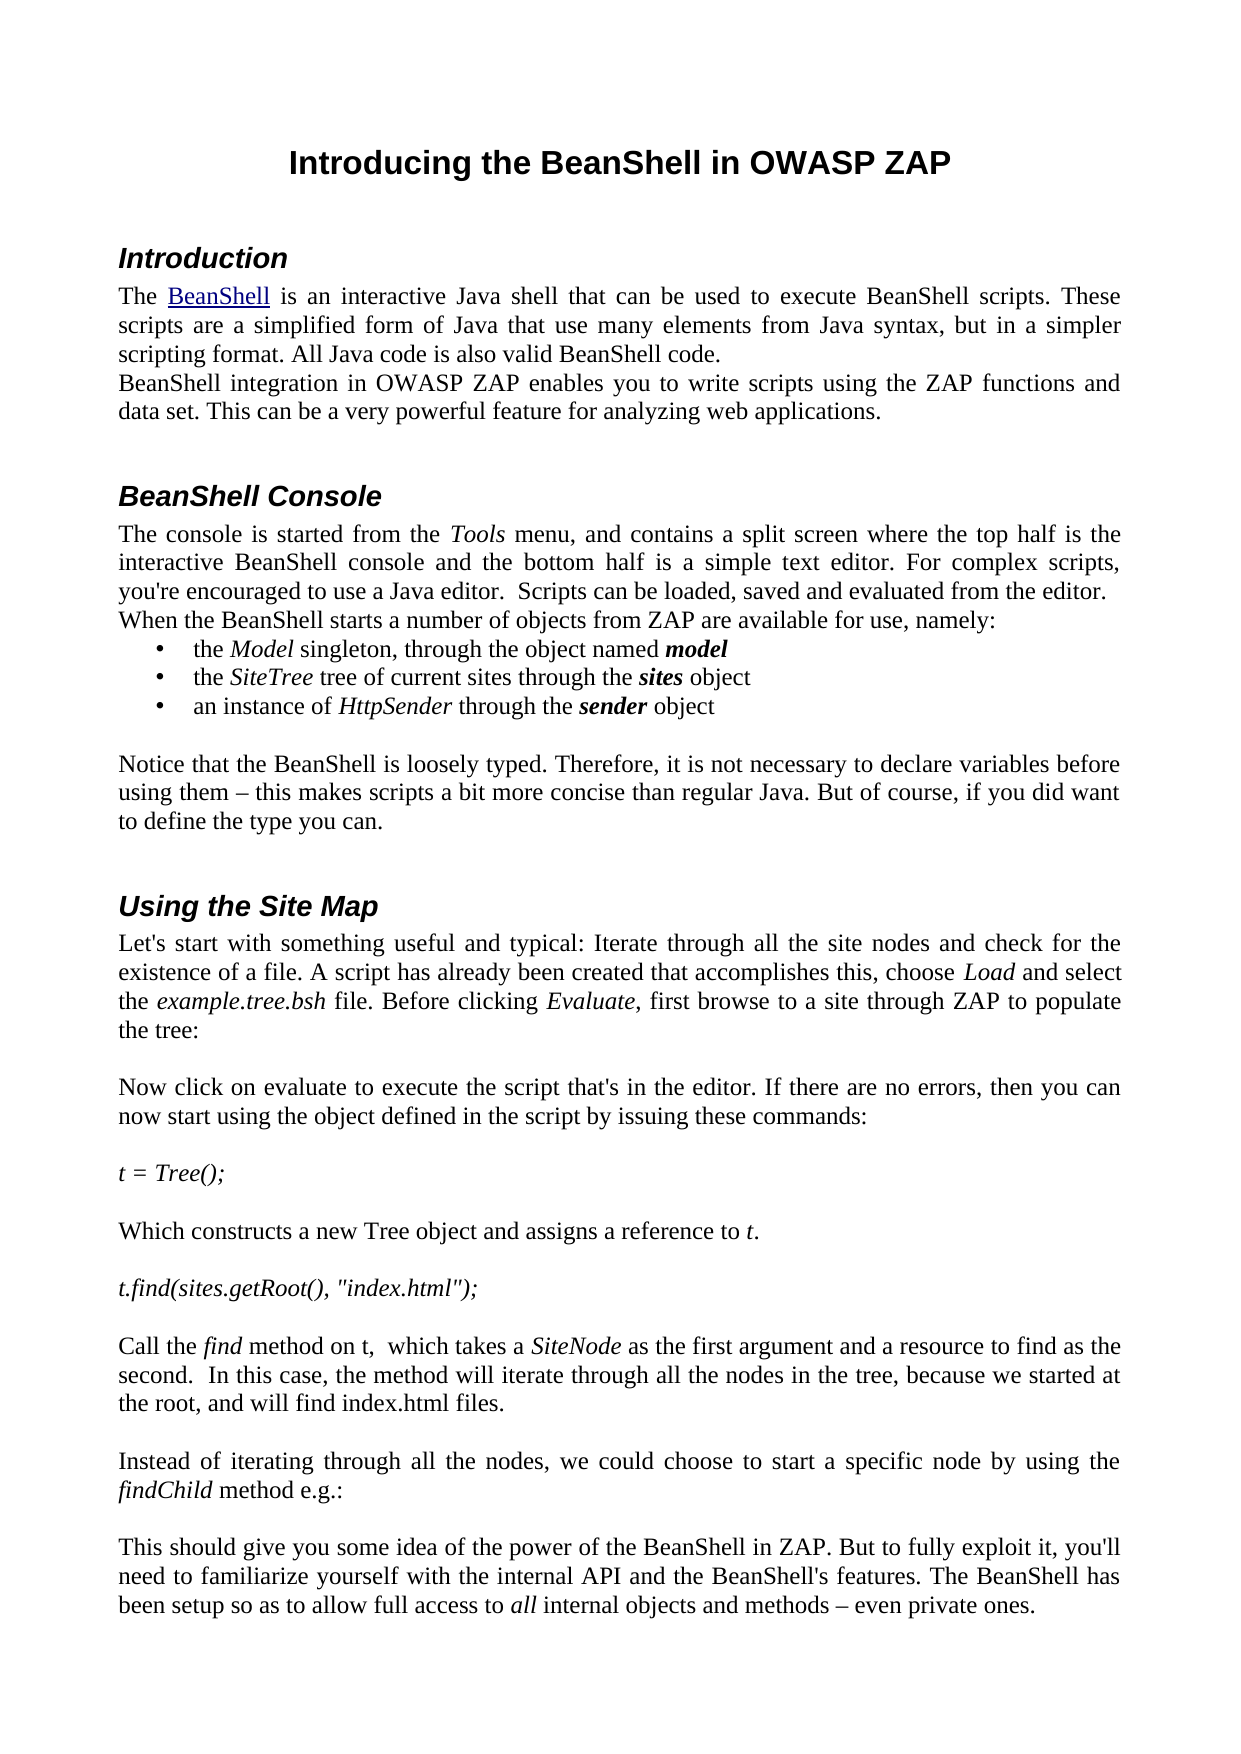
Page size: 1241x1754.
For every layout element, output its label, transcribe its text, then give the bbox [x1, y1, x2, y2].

text When the BeanShell starts a number of objects from ZAP are available for use, namely: [118, 605, 1122, 634]
text Call the find method on t, which takes a SiteNode as the first argument and a resource to find as the second. In this case, the method will iterate through all the nodes in the tree, because we started at the root, and will find index.html files. [118, 1331, 1122, 1417]
text Introduction [118, 242, 1122, 275]
text Which constructs a new Tree object and assigns a reference to t. [118, 1216, 1122, 1245]
list an instance of HttpSender through the sender object [156, 691, 1122, 720]
text BeanShell integration in OWASP ZAP enables you to write scripts using the ZAP functions and data set. This can be a very powerful feature for analyzing web applications. [118, 368, 1122, 425]
text Instead of iterating through all the nodes, we could choose to start a specific node by using the findChild method e.g.: [118, 1446, 1122, 1503]
text BeanShell Console [118, 479, 1122, 512]
text This should give you some idea of the power of the BeanShell in ZAP. But to fully exploit it, you'll need to familiarize yourself with the internal API and the BeanShell's features. The BeanShell has been setup so as to allow full access to all internal objects and methods – even private ones. [118, 1532, 1122, 1618]
text Let's start with something useful and typical: Iterate through all the site nodes and check for the existence of a file. A script has already been created that accomplishes this, choose Load and select the example.tree.bsh file. Before clicking Evaluate, first browse to a site through ZAP to populate the tree: [118, 928, 1122, 1043]
list the Model singleton, through the object named model [156, 634, 1122, 662]
text t.find(sites.getRoot(), "index.html"); [118, 1273, 1122, 1302]
text Introducing the BeanShell in OWASP ZAP [118, 143, 1122, 182]
text Using the Site Map [118, 889, 1122, 922]
text Notice that the BeanShell is loosely typed. Therefore, it is not necessary to declare variables before using them – this makes scripts a bit more concise than regular Java. But of course, if you did want to define the type you can. [118, 749, 1122, 835]
text t = Tree(); [118, 1158, 1122, 1187]
text Now click on evaluate to execute the script that's in the editor. If there are no errors, then you can now start using the object defined in the script by issuing these commands: [118, 1072, 1122, 1130]
text The BeanShell is an interactive Java shell that can be used to execute BeanShell scripts. These scripts are a simplified form of Java that use many elements from Java syntax, but in a simpler scripting format. All Java code is also valid BeanShell code. [118, 281, 1122, 368]
list the SiteTree tree of current sites through the sites object [156, 662, 1122, 691]
text The console is started from the Tools menu, and contains a split screen where the top half is the interactive BeanShell console and the bottom half is a simple text editor. For complex scripts, you're encouraged to use a Java editor. Scripts can be loaded, saved and evaluated from the editor. [118, 519, 1122, 605]
